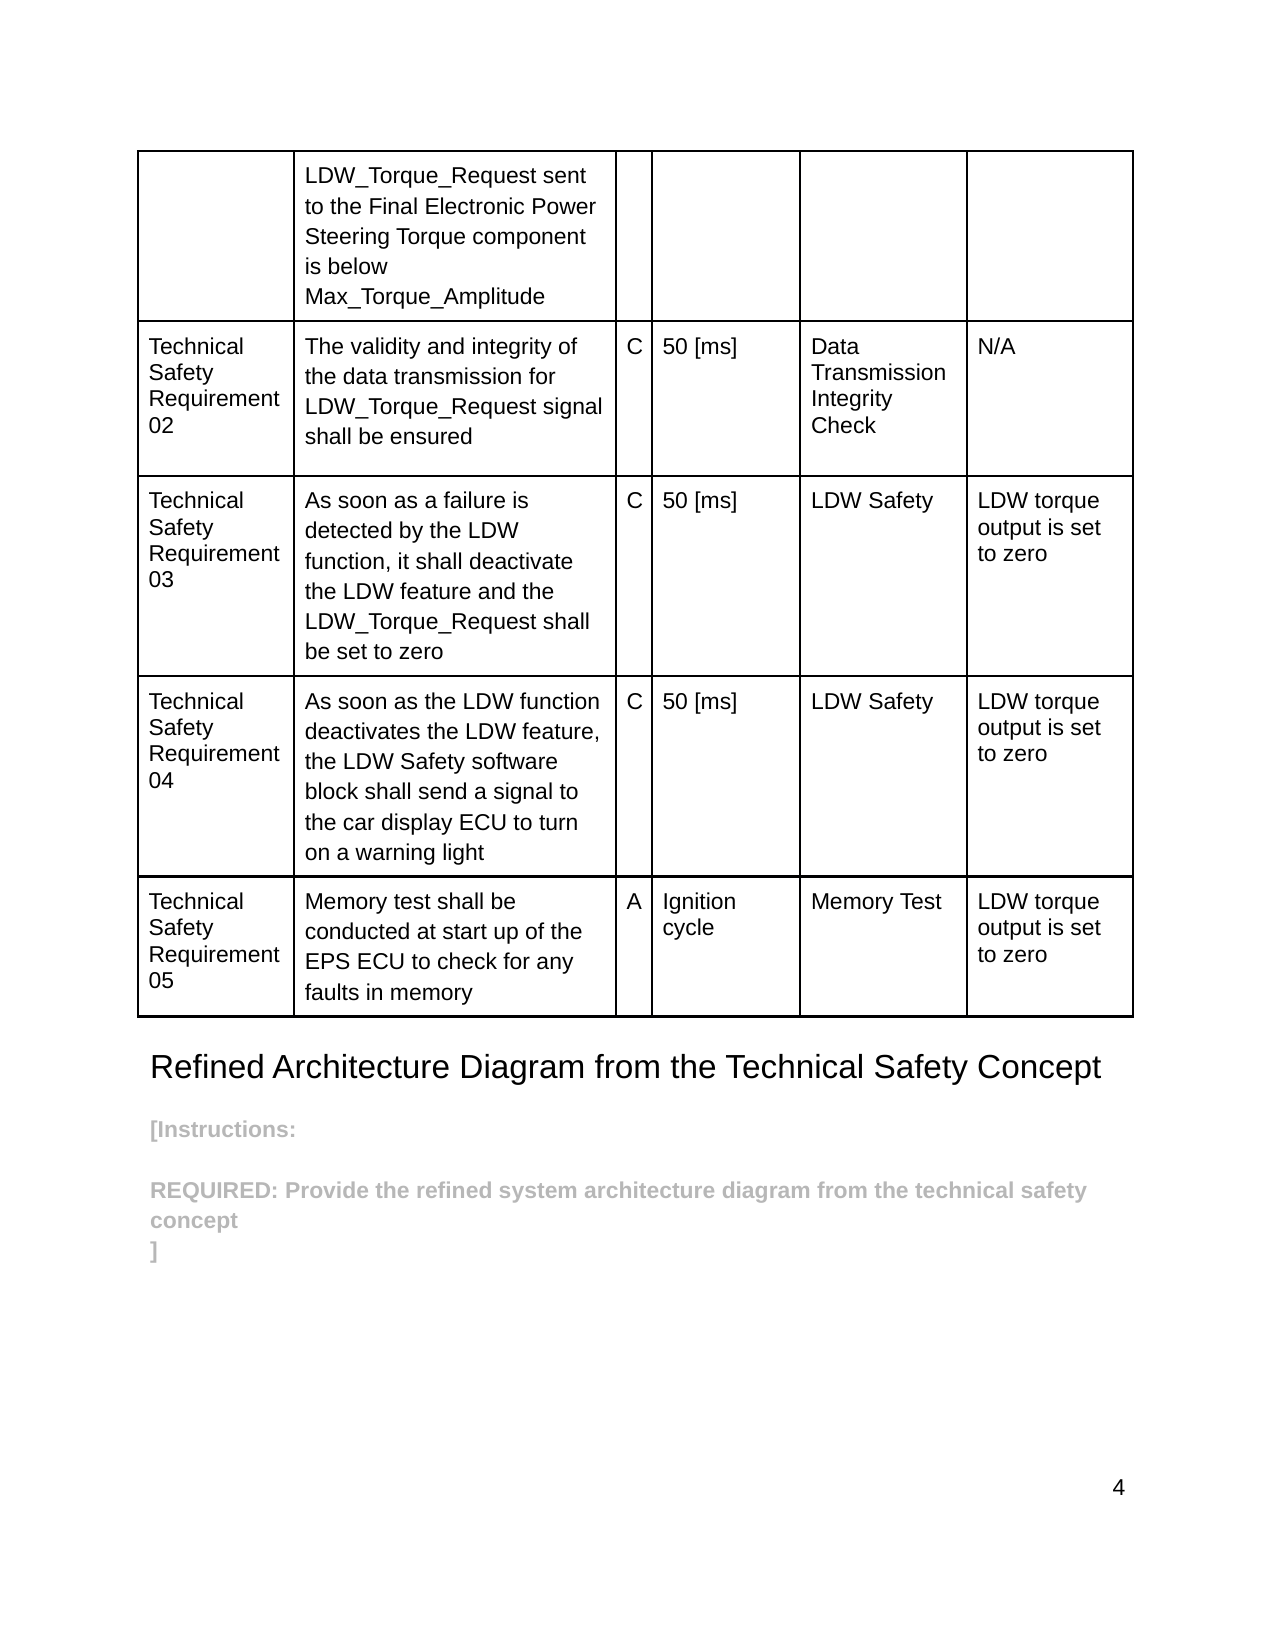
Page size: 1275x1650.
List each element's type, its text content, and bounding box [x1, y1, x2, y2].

text ] [150, 1237, 1125, 1263]
table_cell [653, 152, 799, 320]
table_cell LDW Safety [801, 677, 966, 875]
table_cell C [617, 677, 651, 875]
table_cell Memory test shall be conducted at start up of the EPS ECU to check for any faults in memory [295, 878, 615, 1015]
text [Instructions: [150, 1116, 1125, 1143]
table_cell As soon as a failure is detected by the LDW function, it shall deactivate the LDW feature and the LDW_Torque_Request shall be set to zero [295, 477, 615, 675]
table_cell LDW torque output is set to zero [968, 677, 1132, 875]
table_cell C [617, 322, 651, 475]
table_cell Ignition cycle [653, 878, 799, 1015]
table_cell LDW Safety [801, 477, 966, 675]
subtitle Refined Architecture Diagram from the Technical Safety Concept [150, 1048, 1125, 1086]
table_cell LDW torque output is set to zero [968, 878, 1132, 1015]
table_cell Memory Test [801, 878, 966, 1015]
table_cell LDW_Torque_Request sent to the Final Electronic Power Steering Torque component is below Max_Torque_Amplitude [295, 152, 615, 320]
table_cell 50 [ms] [653, 322, 799, 475]
table_cell C [617, 477, 651, 675]
text REQUIRED: Provide the refined system architecture diagram from the technical safety concept [150, 1177, 1125, 1233]
table_cell [617, 152, 651, 320]
table_cell Technical Safety Requirement 04 [139, 677, 293, 875]
table_cell Data Transmission Integrity Check [801, 322, 966, 475]
table_cell N/A [968, 322, 1132, 475]
table_cell 50 [ms] [653, 477, 799, 675]
table_cell Technical Safety Requirement 02 [139, 322, 293, 475]
table_cell As soon as the LDW function deactivates the LDW feature, the LDW Safety software block shall send a signal to the car display ECU to turn on a warning light [295, 677, 615, 875]
table_cell LDW torque output is set to zero [968, 477, 1132, 675]
table_cell The validity and integrity of the data transmission for LDW_Torque_Request signal shall be ensured [295, 322, 615, 475]
table_cell [968, 152, 1132, 320]
table_cell A [617, 878, 651, 1015]
table_cell Technical Safety Requirement 03 [139, 477, 293, 675]
table_cell [139, 152, 293, 320]
table_cell [801, 152, 966, 320]
table_cell 50 [ms] [653, 677, 799, 875]
table_cell Technical Safety Requirement 05 [139, 878, 293, 1015]
